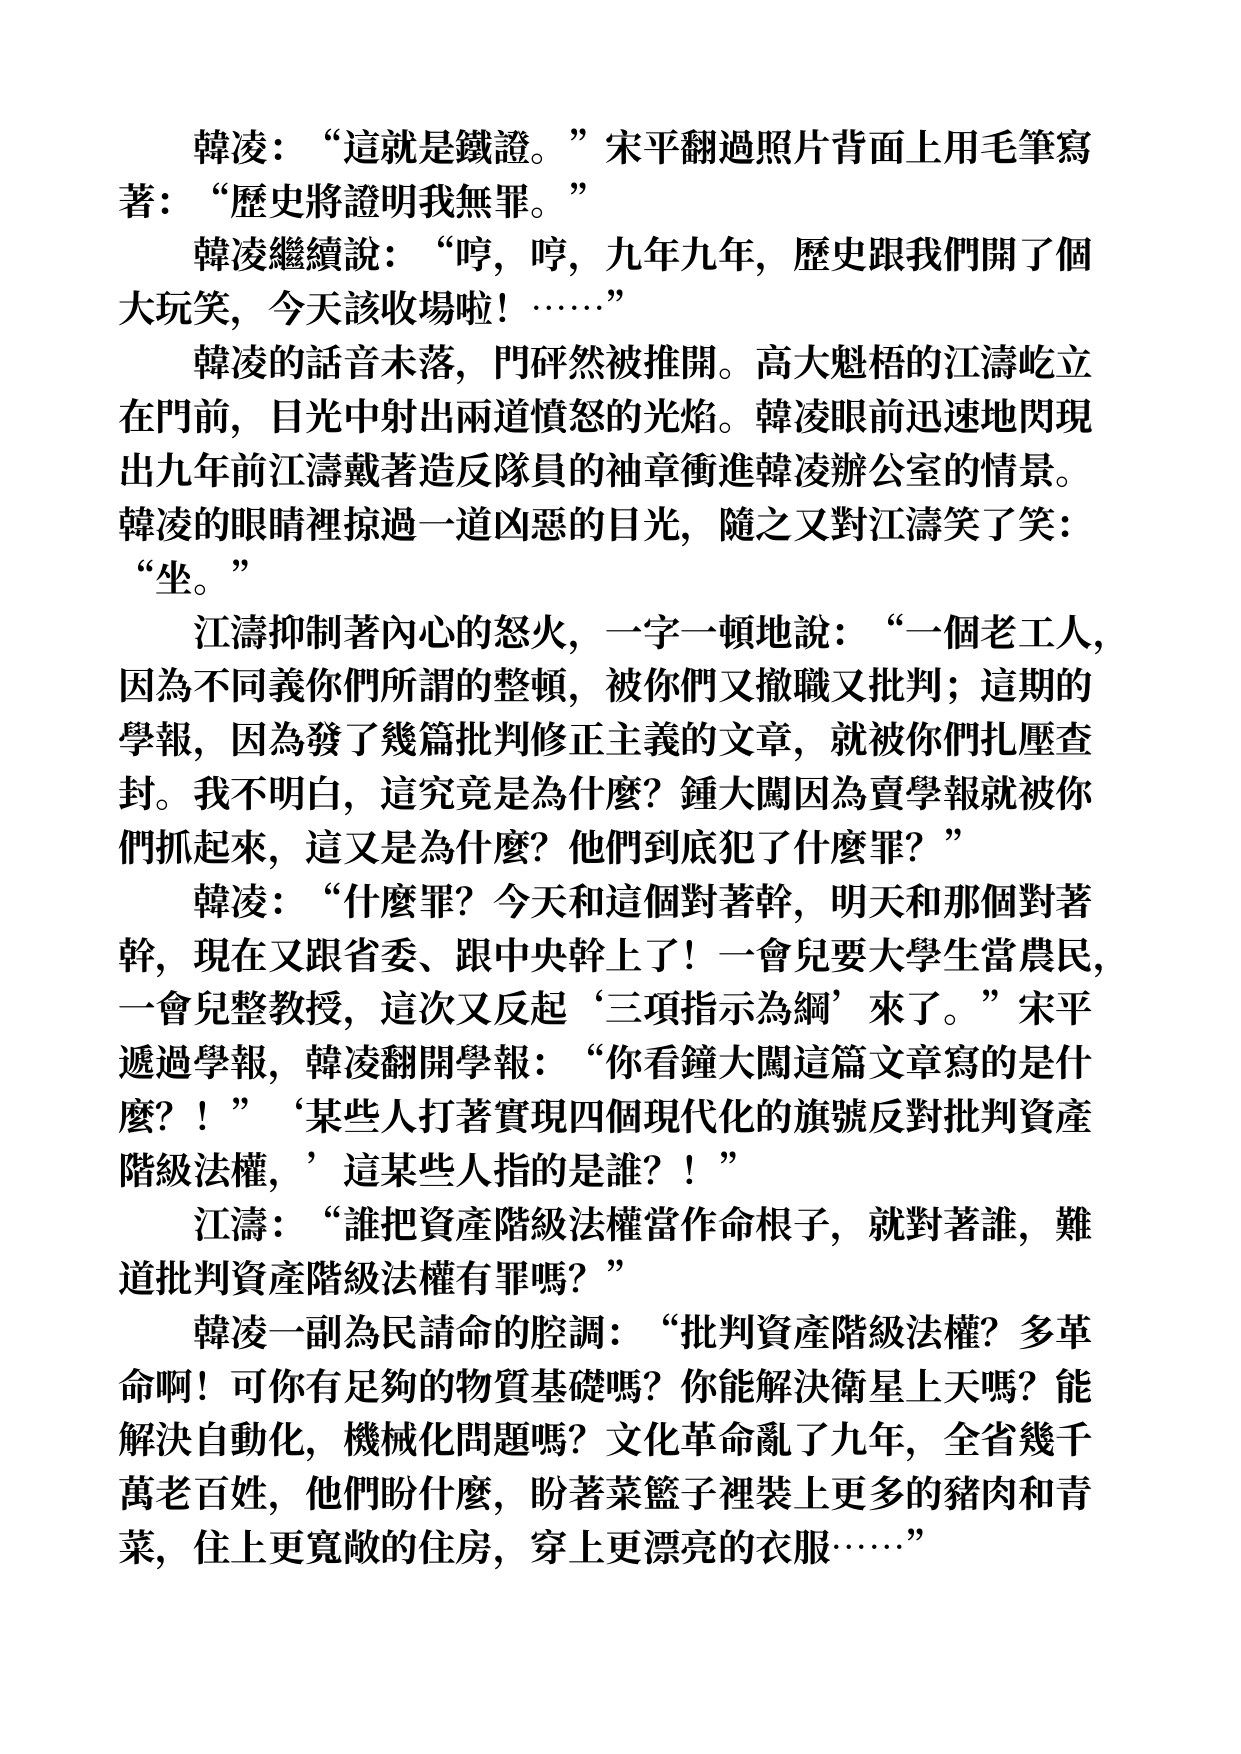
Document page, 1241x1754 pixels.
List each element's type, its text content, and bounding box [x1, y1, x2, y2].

text 韓凌：“這就是鐵證。”宋平翻過照片背面上用毛筆寫著：“歷史將證明我無罪。” [118, 118, 1122, 226]
text 韓凌一副為民請命的腔調：“批判資產階級法權？多革命啊！可你有足夠的物質基礎嗎？你能解決衛星上天嗎？能解決自動化，機械化問題嗎？文化革命亂了九年，全省幾千萬老百姓，他們盼什麼，盼著菜籃子裡裝上更多的豬肉和青菜，住上更寬敞的住房，穿上更漂亮的衣服……” [118, 1303, 1122, 1572]
text 韓凌的話音未落，門砰然被推開。高大魁梧的江濤屹立在門前，目光中射出兩道憤怒的光焰。韓凌眼前迅速地閃現出九年前江濤戴著造反隊員的袖章衝進韓凌辦公室的情景。韓凌的眼睛裡掠過一道凶惡的目光，隨之又對江濤笑了笑：“坐。” [118, 333, 1122, 603]
text 韓凌：“什麼罪？今天和這個對著幹，明天和那個對著幹，現在又跟省委、跟中央幹上了！一會兒要大學生當農民，一會兒整教授，這次又反起‘三項指示為綱’來了。”宋平遞過學報，韓凌翻開學報：“你看鐘大闖這篇文章寫的是什麼？！”‘某些人打著實現四個現代化的旗號反對批判資產階級法權，’這某些人指的是誰？！” [118, 872, 1122, 1195]
text 江濤抑制著內心的怒火，一字一頓地說：“一個老工人，因為不同義你們所謂的整頓，被你們又撤職又批判；這期的學報，因為發了幾篇批判修正主義的文章，就被你們扎壓查封。我不明白，這究竟是為什麼？鍾大闖因為賣學報就被你們抓起來，這又是為什麼？他們到底犯了什麼罪？” [118, 603, 1122, 872]
text 韓凌繼續說：“哼，哼，九年九年，歷史跟我們開了個大玩笑，今天該收場啦！……” [118, 226, 1122, 333]
text 江濤：“誰把資產階級法權當作命根子，就對著誰，難道批判資產階級法權有罪嗎？” [118, 1195, 1122, 1303]
